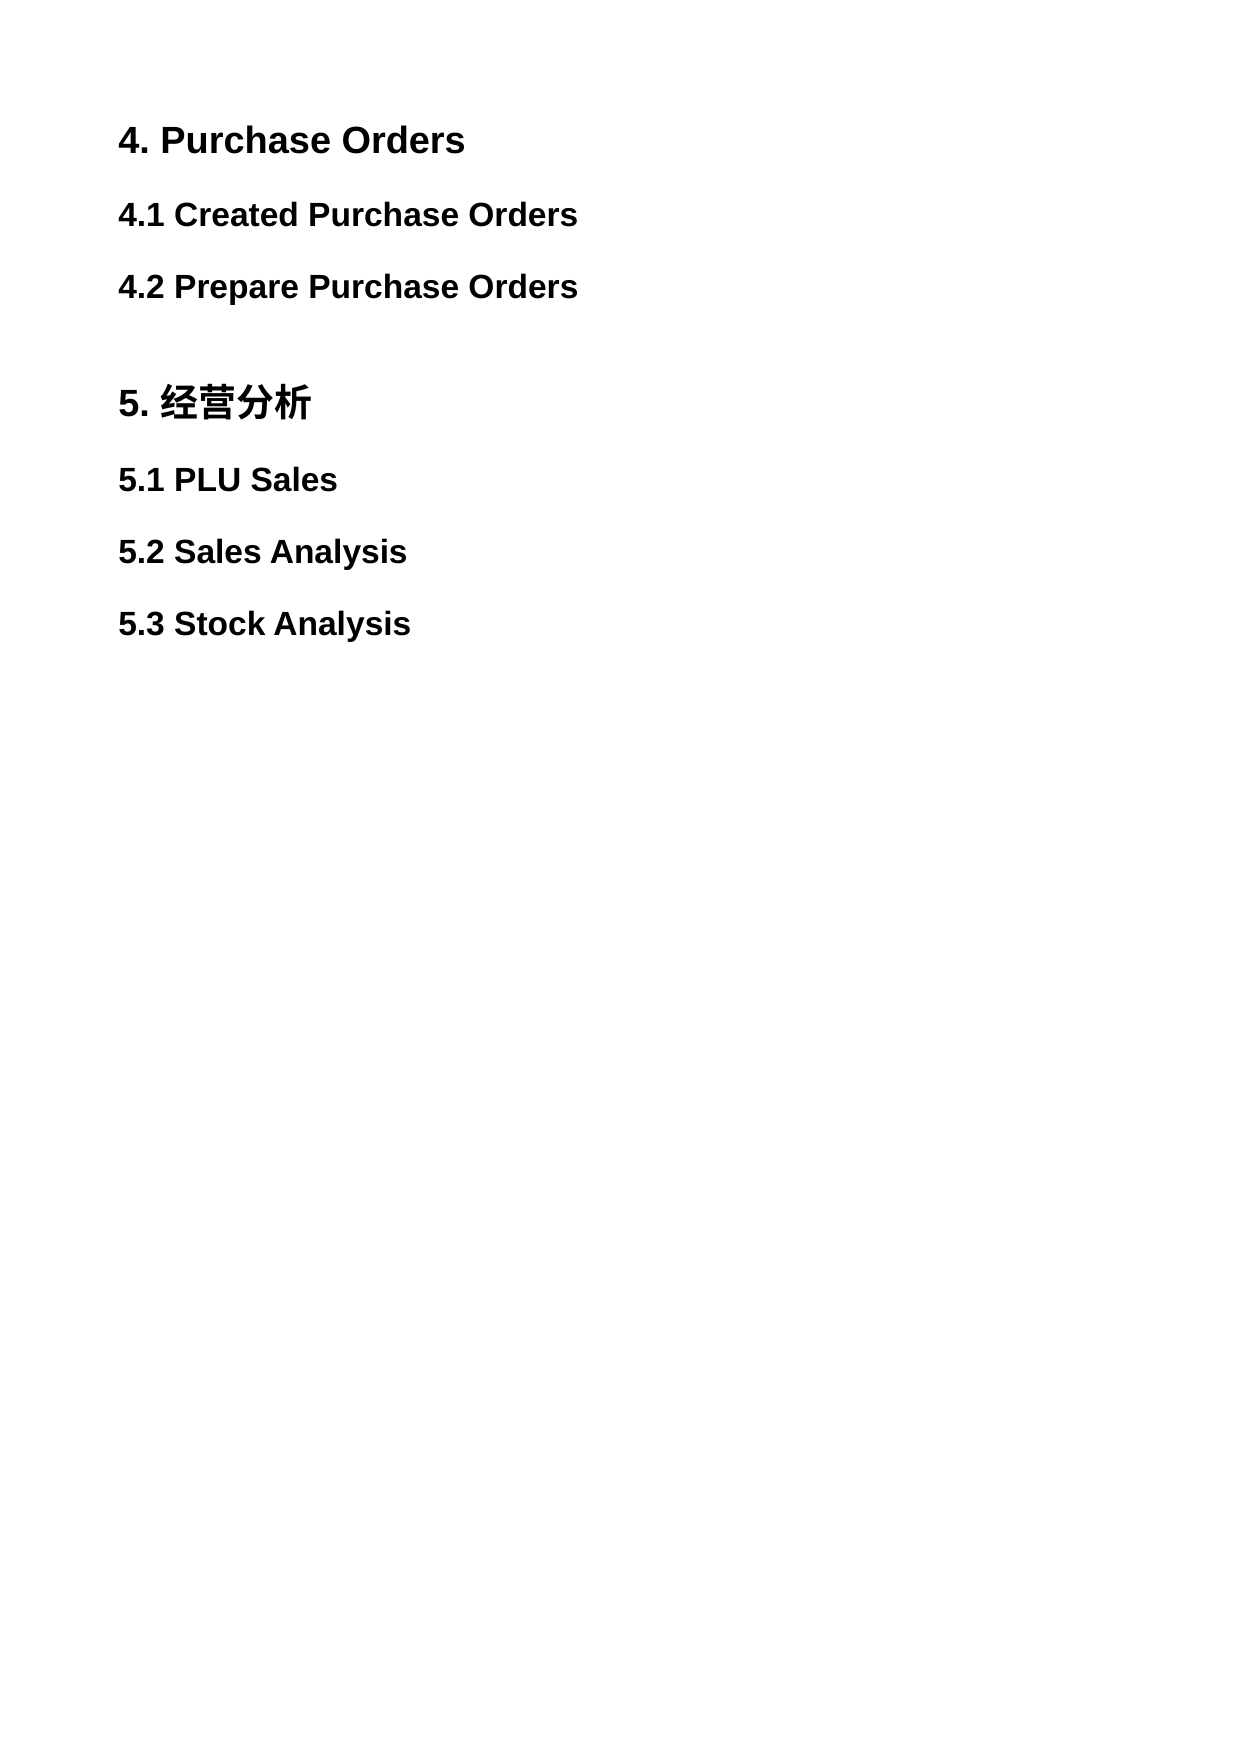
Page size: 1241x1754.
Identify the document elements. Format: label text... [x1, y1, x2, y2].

subtitle 4. Purchase Orders [118, 118, 1122, 162]
subtitle 5.1 PLU Sales [118, 460, 1122, 499]
subtitle 5. 经营分析 [118, 372, 1122, 427]
subtitle 4.1 Created Purchase Orders [118, 195, 1122, 234]
subtitle 5.2 Sales Analysis [118, 532, 1122, 571]
subtitle 4.2 Prepare Purchase Orders [118, 267, 1122, 306]
subtitle 5.3 Stock Analysis [118, 604, 1122, 643]
